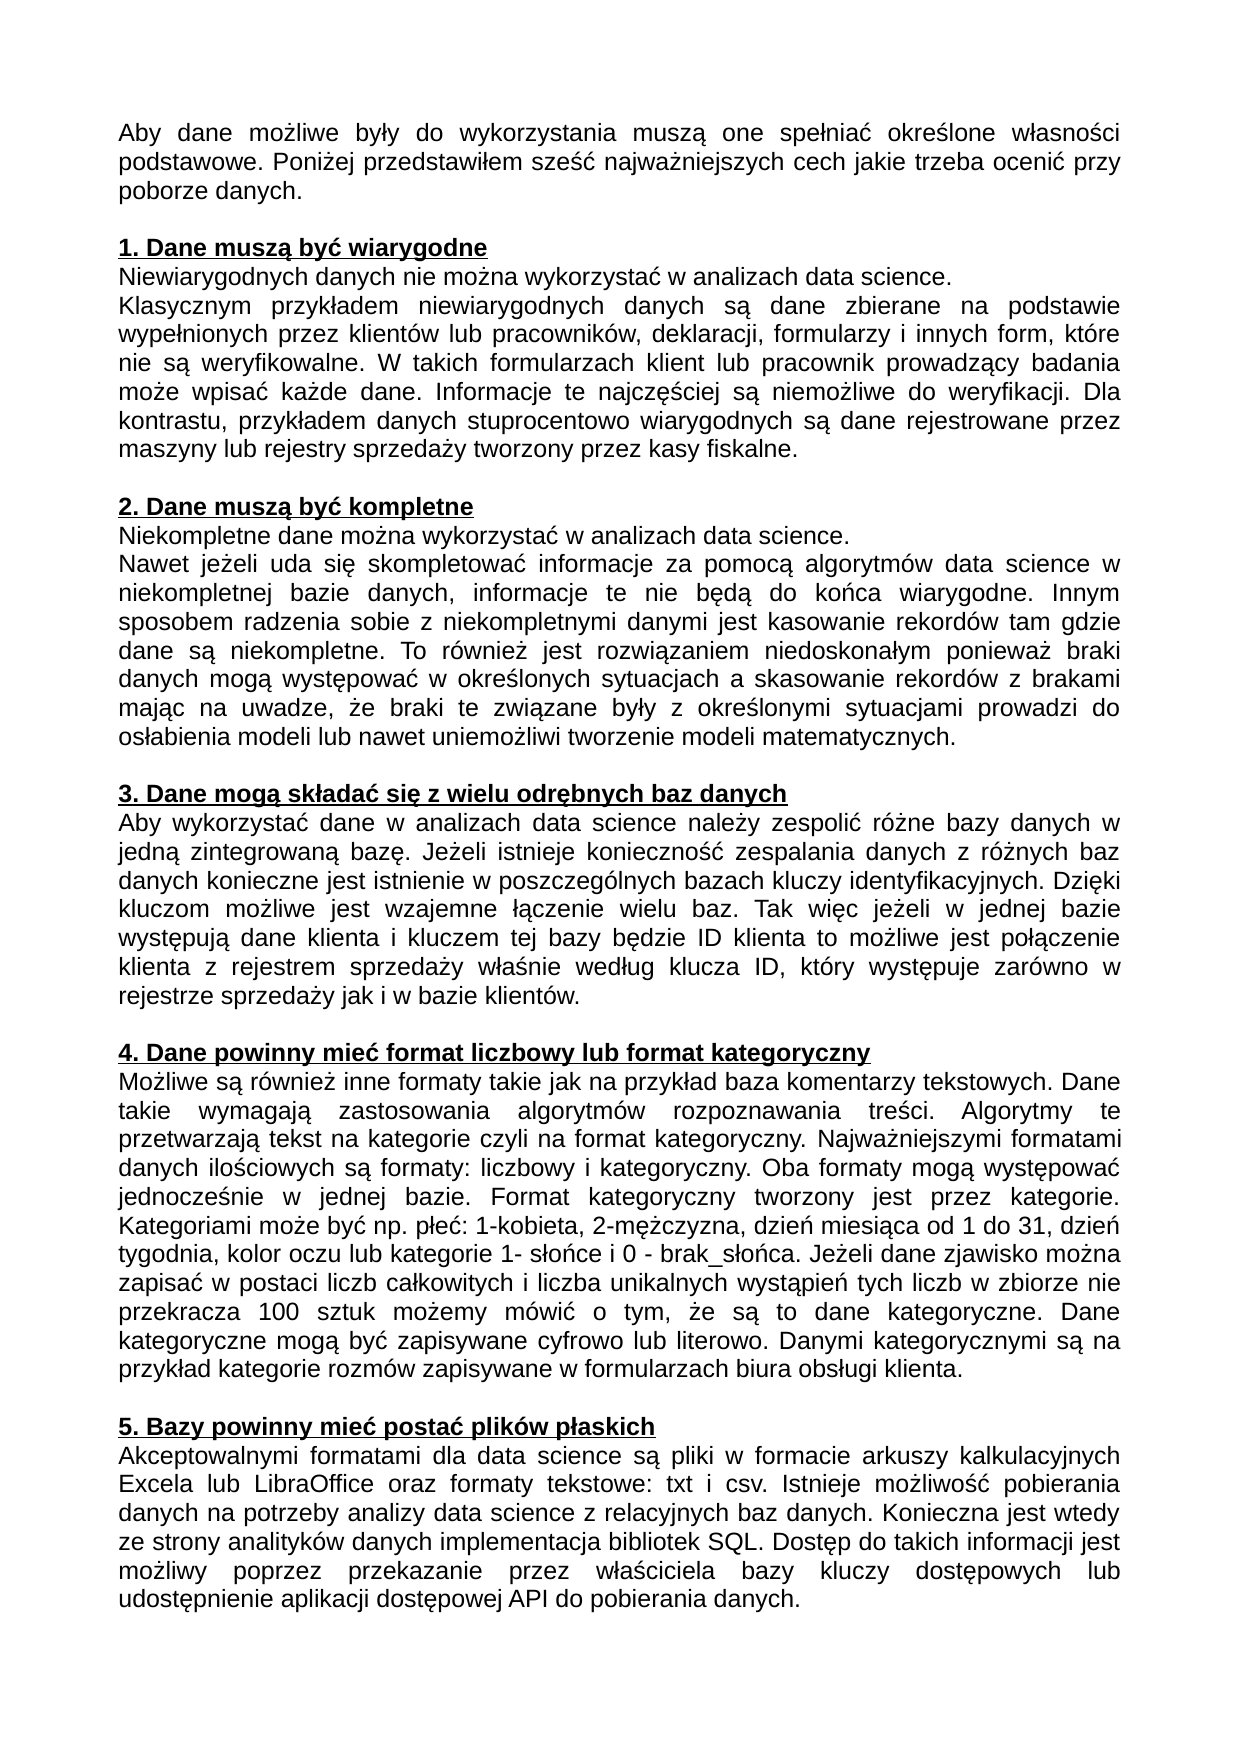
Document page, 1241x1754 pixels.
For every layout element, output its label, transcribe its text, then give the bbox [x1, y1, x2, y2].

text Niewiarygodnych danych nie można wykorzystać w analizach data science. [118, 262, 1122, 291]
text 3. Dane mogą składać się z wielu odrębnych baz danych [118, 779, 1122, 808]
text Nawet jeżeli uda się skompletować informacje za pomocą algorytmów data science w niekompletnej bazie danych, informacje te nie będą do końca wiarygodne. Innym sposobem radzenia sobie z niekompletnymi danymi jest kasowanie rekordów tam gdzie dane są niekompletne. To również jest rozwiązaniem niedoskonałym ponieważ braki danych mogą występować w określonych sytuacjach a skasowanie rekordów z brakami mając na uwadze, że braki te związane były z określonymi sytuacjami prowadzi do osłabienia modeli lub nawet uniemożliwi tworzenie modeli matematycznych. [118, 549, 1122, 751]
text Możliwe są również inne formaty takie jak na przykład baza komentarzy tekstowych. Dane takie wymagają zastosowania algorytmów rozpoznawania treści. Algorytmy te przetwarzają tekst na kategorie czyli na format kategoryczny. Najważniejszymi formatami danych ilościowych są formaty: liczbowy i kategoryczny. Oba formaty mogą występować jednocześnie w jednej bazie. Format kategoryczny tworzony jest przez kategorie. Kategoriami może być np. płeć: 1-kobieta, 2-mężczyzna, dzień miesiąca od 1 do 31, dzień tygodnia, kolor oczu lub kategorie 1- słońce i 0 - brak_słońca. Jeżeli dane zjawisko można zapisać w postaci liczb całkowitych i liczba unikalnych wystąpień tych liczb w zbiorze nie przekracza 100 sztuk możemy mówić o tym, że są to dane kategoryczne. Dane kategoryczne mogą być zapisywane cyfrowo lub literowo. Danymi kategorycznymi są na przykład kategorie rozmów zapisywane w formularzach biura obsługi klienta. [118, 1067, 1122, 1383]
text Aby wykorzystać dane w analizach data science należy zespolić różne bazy danych w jedną zintegrowaną bazę. Jeżeli istnieje konieczność zespalania danych z różnych baz danych konieczne jest istnienie w poszczególnych bazach kluczy identyfikacyjnych. Dzięki kluczom możliwe jest wzajemne łączenie wielu baz. Tak więc jeżeli w jednej bazie występują dane klienta i kluczem tej bazy będzie ID klienta to możliwe jest połączenie klienta z rejestrem sprzedaży właśnie według klucza ID, który występuje zarówno w rejestrze sprzedaży jak i w bazie klientów. [118, 808, 1122, 1009]
text 4. Dane powinny mieć format liczbowy lub format kategoryczny [118, 1038, 1122, 1067]
text 5. Bazy powinny mieć postać plików płaskich [118, 1412, 1122, 1441]
text Klasycznym przykładem niewiarygodnych danych są dane zbierane na podstawie wypełnionych przez klientów lub pracowników, deklaracji, formularzy i innych form, które nie są weryfikowalne. W takich formularzach klient lub pracownik prowadzący badania może wpisać każde dane. Informacje te najczęściej są niemożliwe do weryfikacji. Dla kontrastu, przykładem danych stuprocentowo wiarygodnych są dane rejestrowane przez maszyny lub rejestry sprzedaży tworzony przez kasy fiskalne. [118, 291, 1122, 463]
text 2. Dane muszą być kompletne [118, 492, 1122, 521]
text Niekompletne dane można wykorzystać w analizach data science. [118, 521, 1122, 549]
text Aby dane możliwe były do wykorzystania muszą one spełniać określone własności podstawowe. Poniżej przedstawiłem sześć najważniejszych cech jakie trzeba ocenić przy poborze danych. [118, 118, 1122, 204]
text Akceptowalnymi formatami dla data science są pliki w formacie arkuszy kalkulacyjnych Excela lub LibraOffice oraz formaty tekstowe: txt i csv. Istnieje możliwość pobierania danych na potrzeby analizy data science z relacyjnych baz danych. Konieczna jest wtedy ze strony analityków danych implementacja bibliotek SQL. Dostęp do takich informacji jest możliwy poprzez przekazanie przez właściciela bazy kluczy dostępowych lub udostępnienie aplikacji dostępowej API do pobierania danych. [118, 1441, 1122, 1613]
text 1. Dane muszą być wiarygodne [118, 233, 1122, 262]
